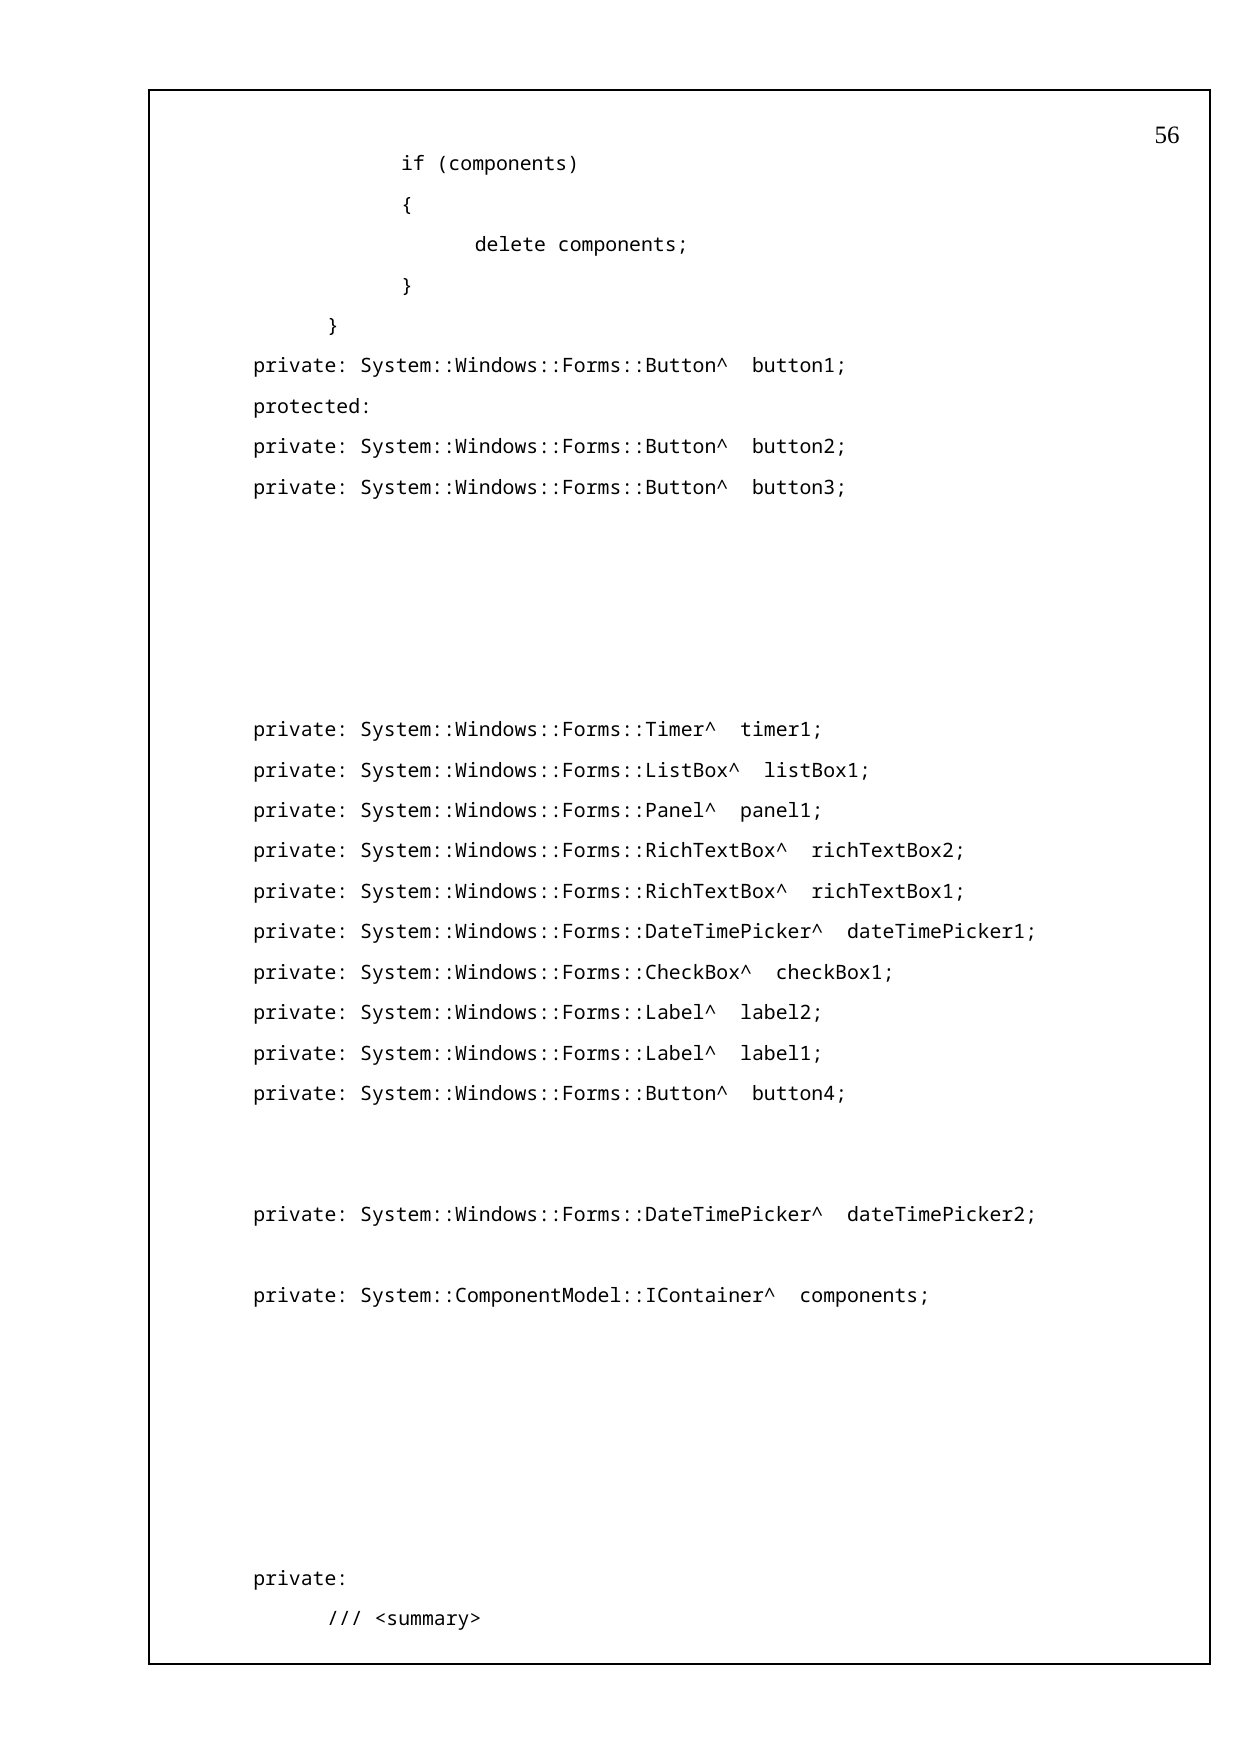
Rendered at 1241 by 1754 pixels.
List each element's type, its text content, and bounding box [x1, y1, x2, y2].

text protected: [179, 392, 1099, 419]
text } [179, 311, 1099, 338]
text private: System::Windows::Forms::RichTextBox^ richTextBox1; [179, 877, 1099, 904]
text private: System::Windows::Forms::CheckBox^ checkBox1; [179, 958, 1099, 985]
text private: System::Windows::Forms::Button^ button1; [179, 352, 1099, 379]
text private: System::Windows::Forms::Timer^ timer1; [179, 715, 1099, 742]
text private: System::ComponentModel::IContainer^ components; [179, 1281, 1099, 1308]
text /// <summary> [179, 1604, 1099, 1632]
text } [179, 271, 1099, 298]
text private: System::Windows::Forms::Button^ button3; [179, 473, 1099, 500]
text private: System::Windows::Forms::DateTimePicker^ dateTimePicker1; [179, 917, 1099, 944]
text private: System::Windows::Forms::DateTimePicker^ dateTimePicker2; [179, 1200, 1099, 1227]
text private: System::Windows::Forms::Label^ label2; [179, 998, 1099, 1025]
text private: System::Windows::Forms::RichTextBox^ richTextBox2; [179, 837, 1099, 864]
text delete components; [179, 230, 1099, 257]
text private: System::Windows::Forms::ListBox^ listBox1; [179, 756, 1099, 783]
text private: System::Windows::Forms::Label^ label1; [179, 1039, 1099, 1066]
text private: System::Windows::Forms::Panel^ panel1; [179, 796, 1099, 823]
text private: [179, 1564, 1099, 1591]
text { [179, 190, 1099, 217]
text private: System::Windows::Forms::Button^ button2; [179, 432, 1099, 459]
text if (components) [179, 149, 1099, 177]
text private: System::Windows::Forms::Button^ button4; [179, 1079, 1099, 1106]
